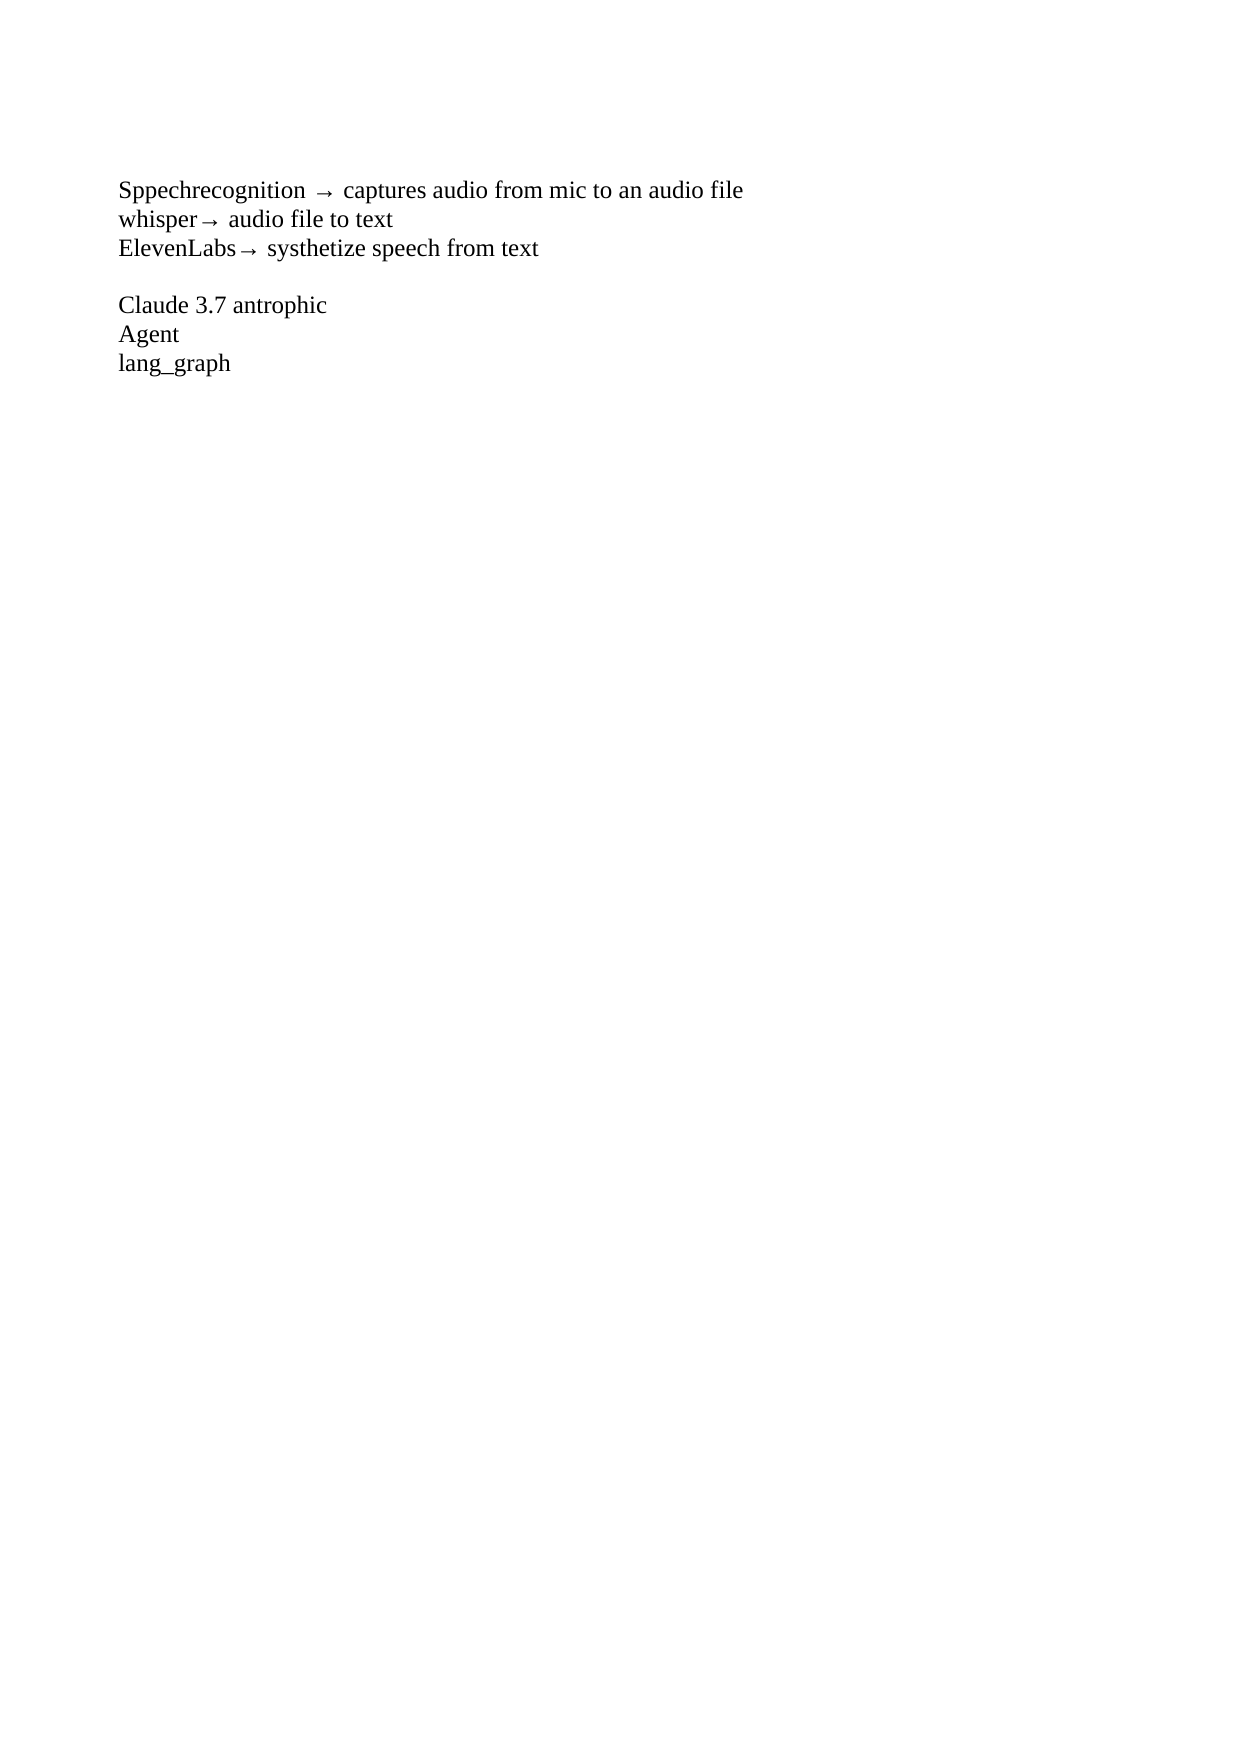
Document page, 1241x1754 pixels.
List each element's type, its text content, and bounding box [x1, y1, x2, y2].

text Sppechrecognition → captures audio from mic to an audio file [118, 176, 1122, 204]
text Agent [118, 319, 1122, 348]
text ElevenLabs→ systhetize speech from text [118, 233, 1122, 262]
text lang_graph [118, 348, 1122, 377]
text Claude 3.7 antrophic [118, 291, 1122, 319]
text whisper→ audio file to text [118, 204, 1122, 233]
